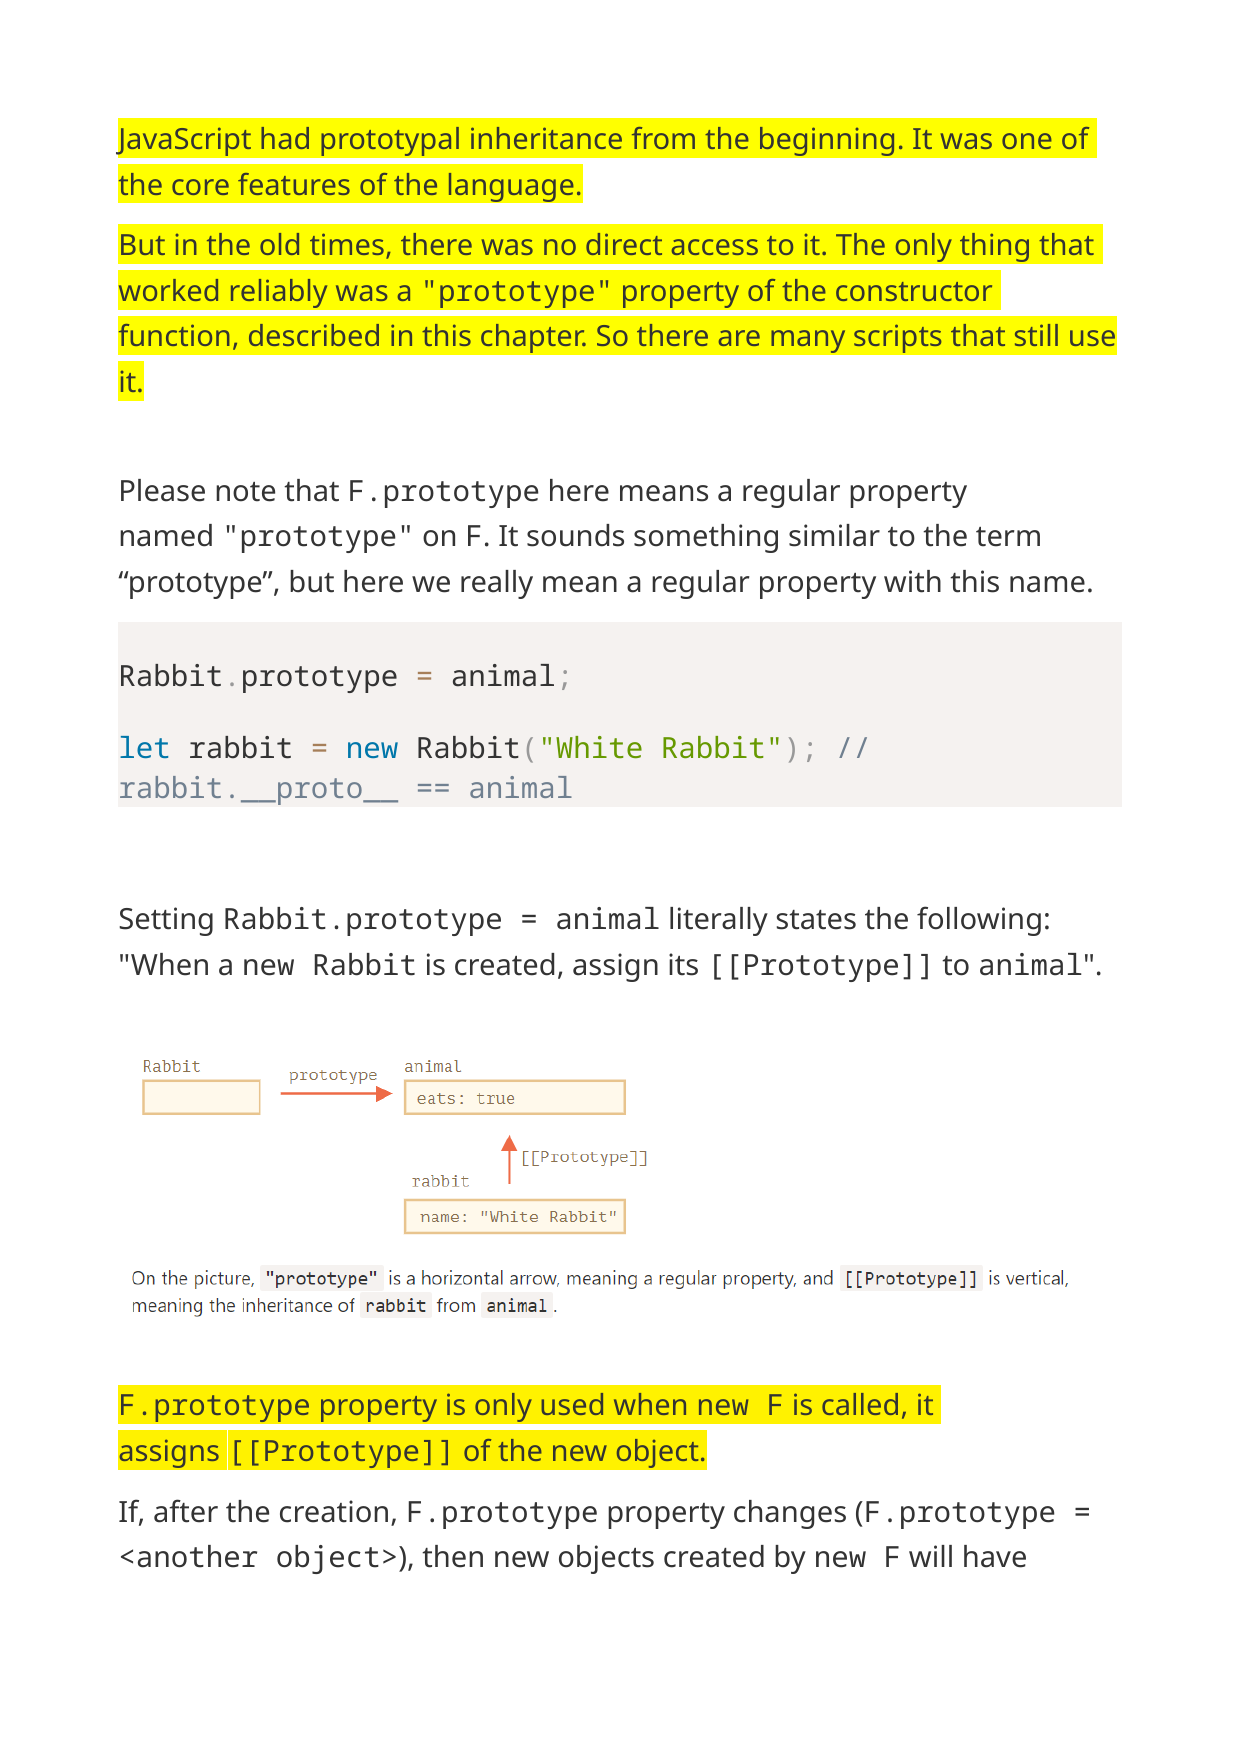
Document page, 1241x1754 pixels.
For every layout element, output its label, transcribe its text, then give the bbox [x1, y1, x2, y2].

text But in the old times, there was no direct access to it. The only thing that worked reliably was a "prototype" property of the constructor function, described in this chapter. So there are many scripts that still use it. [118, 224, 1122, 401]
text F.prototype property is only used when new F is called, it assigns [[Prototype]] of the new object. [118, 1385, 1122, 1470]
text Please note that F.prototype here means a regular property named "prototype" on F. It sounds something similar to the term “prototype”, but here we really mean a regular property with this name. [118, 470, 1122, 601]
text let rabbit = new Rabbit("White Rabbit"); // rabbit.__proto__ == animal [118, 727, 1122, 807]
text If, after the creation, F.prototype property changes (F.prototype = <another object>), then new objects created by new F will have [118, 1491, 1122, 1576]
picture [118, 1041, 1123, 1333]
text Rabbit.prototype = animal; [118, 655, 1122, 694]
text Setting Rabbit.prototype = animal literally states the following: "When a new Rabbit is created, assign its [[Prototype]] to animal". [118, 898, 1122, 984]
text JavaScript had prototypal inheritance from the beginning. It was one of the core features of the language. [118, 118, 1122, 203]
